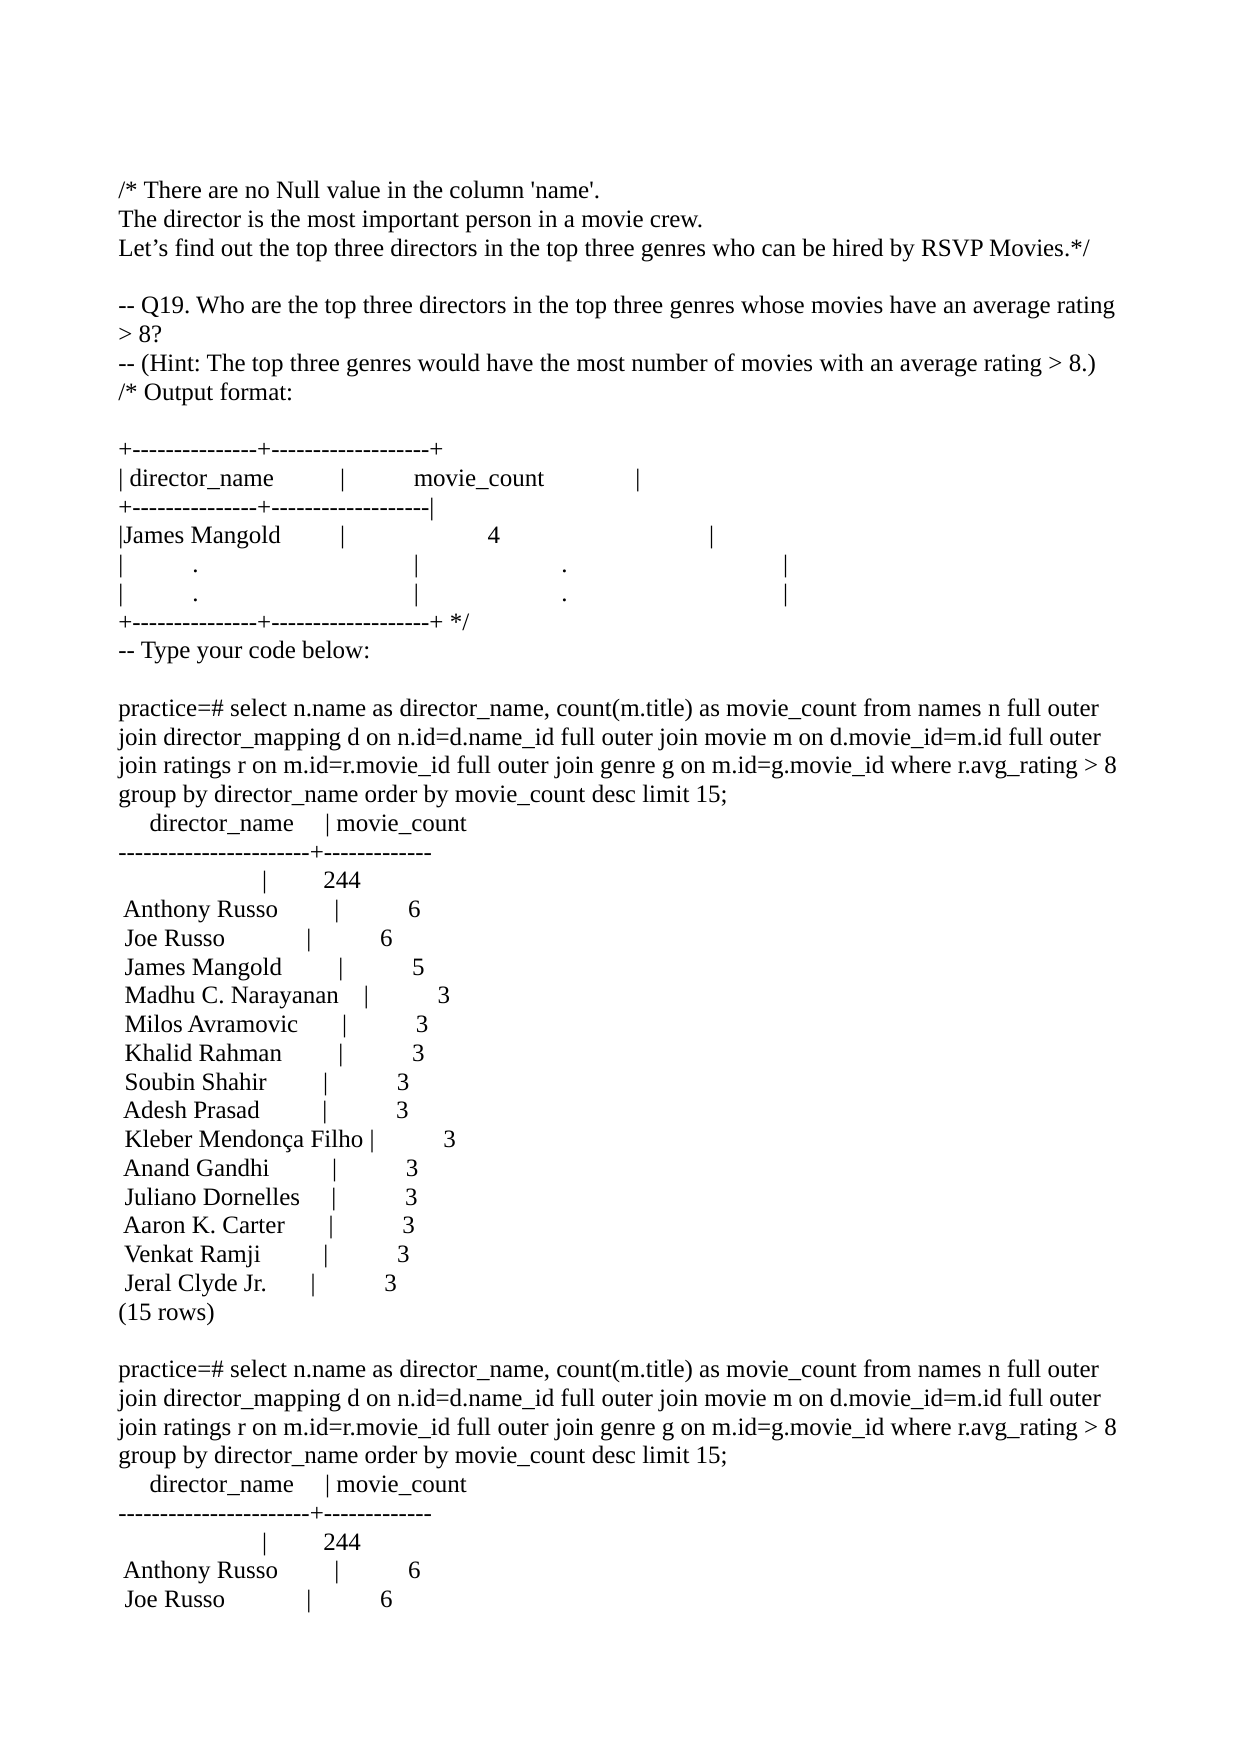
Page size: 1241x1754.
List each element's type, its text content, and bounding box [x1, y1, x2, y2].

text James Mangold | 5 [118, 952, 1122, 981]
text | director_name | movie_count | [118, 463, 1122, 492]
text Anthony Russo | 6 [118, 1556, 1122, 1584]
text Juliano Dornelles | 3 [118, 1182, 1122, 1211]
text Adesh Prasad | 3 [118, 1096, 1122, 1124]
text Kleber Mendonça Filho | 3 [118, 1124, 1122, 1153]
text -----------------------+------------- [118, 1498, 1122, 1527]
text Venkat Ramji | 3 [118, 1239, 1122, 1268]
text -- Q19. Who are the top three directors in the top three genres whose movies have an average rating > 8? [118, 291, 1122, 348]
text director_name | movie_count [118, 1469, 1122, 1498]
text practice=# select n.name as director_name, count(m.title) as movie_count from names n full outer join director_mapping d on n.id=d.name_id full outer join movie m on d.movie_id=m.id full outer join ratings r on m.id=r.movie_id full outer join genre g on m.id=g.movie_id where r.avg_rating > 8 group by director_name order by movie_count desc limit 15; [118, 693, 1122, 808]
text | . | . | [118, 549, 1122, 578]
text Jeral Clyde Jr. | 3 [118, 1268, 1122, 1297]
text director_name | movie_count [118, 808, 1122, 837]
text Madhu C. Narayanan | 3 [118, 981, 1122, 1009]
text -----------------------+------------- [118, 837, 1122, 866]
text | 244 [118, 866, 1122, 894]
text Aaron K. Carter | 3 [118, 1211, 1122, 1239]
text Khalid Rahman | 3 [118, 1038, 1122, 1067]
text practice=# select n.name as director_name, count(m.title) as movie_count from names n full outer join director_mapping d on n.id=d.name_id full outer join movie m on d.movie_id=m.id full outer join ratings r on m.id=r.movie_id full outer join genre g on m.id=g.movie_id where r.avg_rating > 8 group by director_name order by movie_count desc limit 15; [118, 1354, 1122, 1469]
text Milos Avramovic | 3 [118, 1009, 1122, 1038]
text +---------------+-------------------| [118, 492, 1122, 521]
text Anthony Russo | 6 [118, 894, 1122, 923]
text /* There are no Null value in the column 'name'. [118, 176, 1122, 204]
text | 244 [118, 1527, 1122, 1556]
text -- (Hint: The top three genres would have the most number of movies with an average rating > 8.) [118, 348, 1122, 377]
text Joe Russo | 6 [118, 1584, 1122, 1613]
text -- Type your code below: [118, 636, 1122, 664]
text Anand Gandhi | 3 [118, 1153, 1122, 1182]
text +---------------+-------------------+ [118, 434, 1122, 463]
text Let’s find out the top three directors in the top three genres who can be hired by RSVP Movies.*/ [118, 233, 1122, 262]
text | . | . | [118, 578, 1122, 607]
text |James Mangold | 4 | [118, 521, 1122, 549]
text The director is the most important person in a movie crew. [118, 204, 1122, 233]
text +---------------+-------------------+ */ [118, 607, 1122, 636]
text (15 rows) [118, 1297, 1122, 1326]
text Soubin Shahir | 3 [118, 1067, 1122, 1096]
text /* Output format: [118, 377, 1122, 406]
text Joe Russo | 6 [118, 923, 1122, 952]
